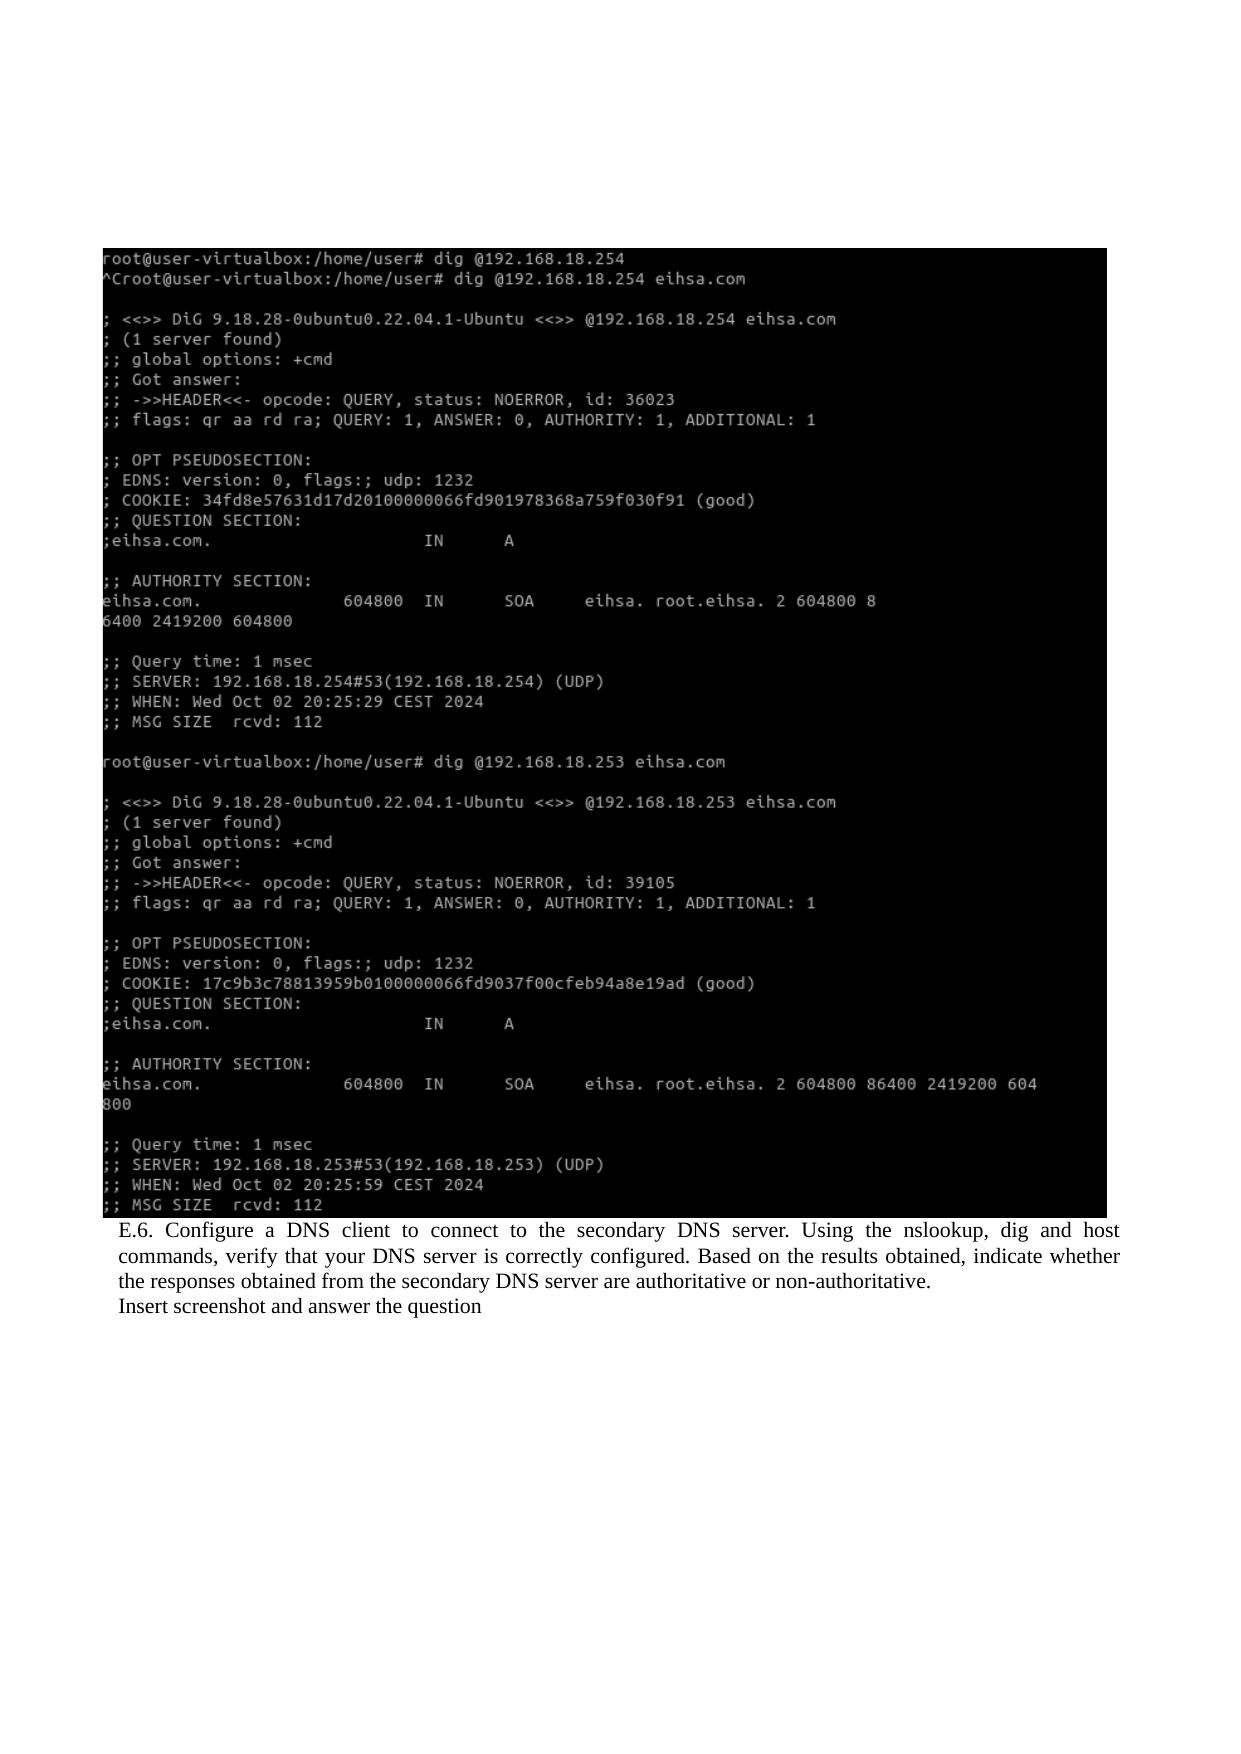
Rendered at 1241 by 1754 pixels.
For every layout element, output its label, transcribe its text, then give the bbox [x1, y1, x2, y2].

text Insert screenshot and answer the question [118, 1293, 1122, 1318]
picture [102, 248, 1107, 1218]
text E.6. Configure a DNS client to connect to the secondary DNS server. Using the nslookup, dig and host commands, verify that your DNS server is correctly configured. Based on the results obtained, indicate whether the responses obtained from the secondary DNS server are authoritative or non-authoritative. [118, 233, 1122, 1293]
